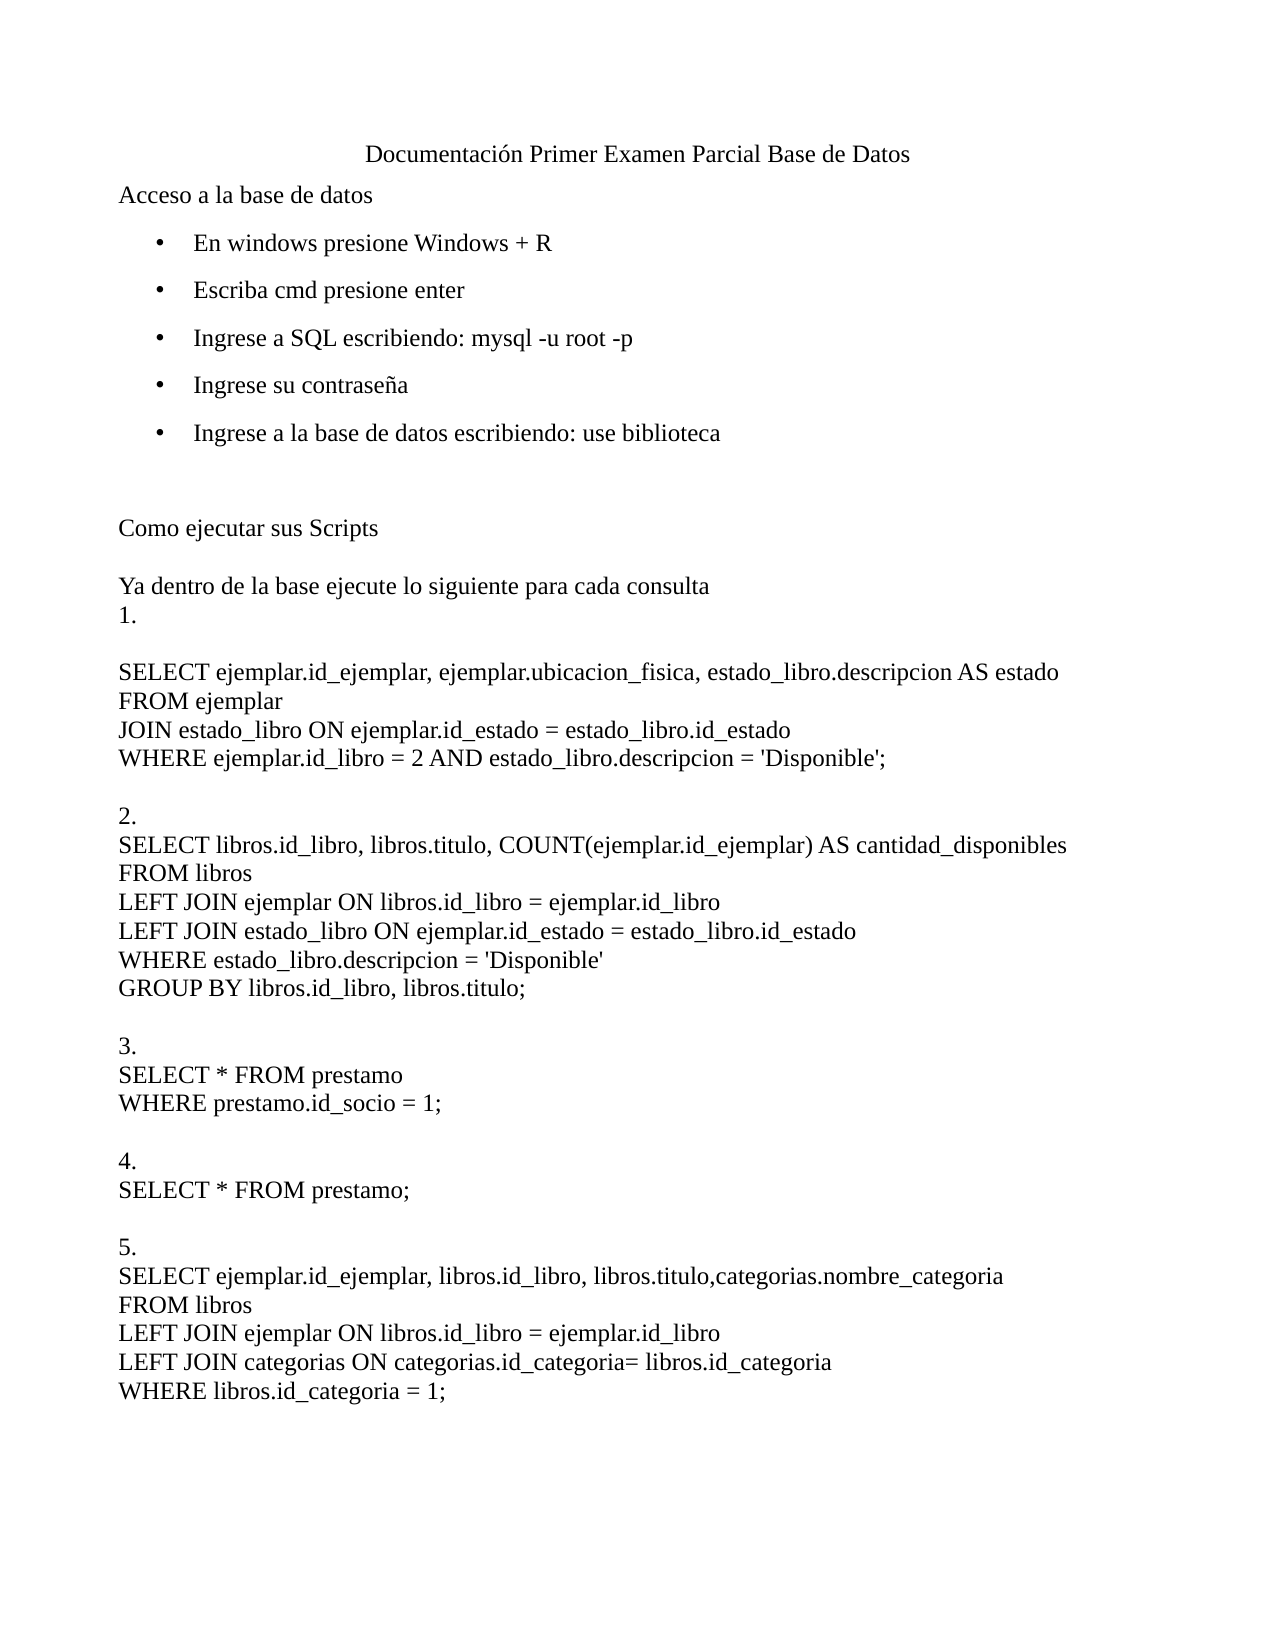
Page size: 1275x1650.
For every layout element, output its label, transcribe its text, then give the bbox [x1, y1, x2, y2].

subtitle Documentación Primer Examen Parcial Base de Datos [118, 139, 1157, 168]
list Ingrese su contraseña [156, 371, 1157, 399]
text 1. [118, 600, 1157, 628]
text Como ejecutar sus Scripts [118, 513, 1157, 542]
text 3. [118, 1031, 1157, 1060]
text SELECT ejemplar.id_ejemplar, ejemplar.ubicacion_fisica, estado_libro.descripcion AS estado FROM ejemplar JOIN estado_libro ON ejemplar.id_estado = estado_libro.id_estado WHERE ejemplar.id_libro = 2 AND estado_libro.descripcion = 'Disponible'; [118, 657, 1157, 772]
text SELECT * FROM prestamo WHERE prestamo.id_socio = 1; [118, 1060, 1157, 1117]
text Ya dentro de la base ejecute lo siguiente para cada consulta [118, 571, 1157, 600]
text SELECT libros.id_libro, libros.titulo, COUNT(ejemplar.id_ejemplar) AS cantidad_disponibles FROM libros LEFT JOIN ejemplar ON libros.id_libro = ejemplar.id_libro LEFT JOIN estado_libro ON ejemplar.id_estado = estado_libro.id_estado WHERE estado_libro.descripcion = 'Disponible' GROUP BY libros.id_libro, libros.titulo; [118, 830, 1157, 1002]
list Escriba cmd presione enter [156, 275, 1157, 304]
text SELECT ejemplar.id_ejemplar, libros.id_libro, libros.titulo,categorias.nombre_categoria FROM libros LEFT JOIN ejemplar ON libros.id_libro = ejemplar.id_libro LEFT JOIN categorias ON categorias.id_categoria= libros.id_categoria WHERE libros.id_categoria = 1; [118, 1261, 1157, 1405]
text 4. [118, 1146, 1157, 1175]
text SELECT * FROM prestamo; [118, 1175, 1157, 1203]
list En windows presione Windows + R [156, 228, 1157, 257]
text 5. [118, 1232, 1157, 1261]
text 2. [118, 801, 1157, 830]
text Acceso a la base de datos [118, 180, 1157, 209]
list Ingrese a SQL escribiendo: mysql -u root -p [156, 323, 1157, 352]
list Ingrese a la base de datos escribiendo: use biblioteca [156, 418, 1157, 447]
